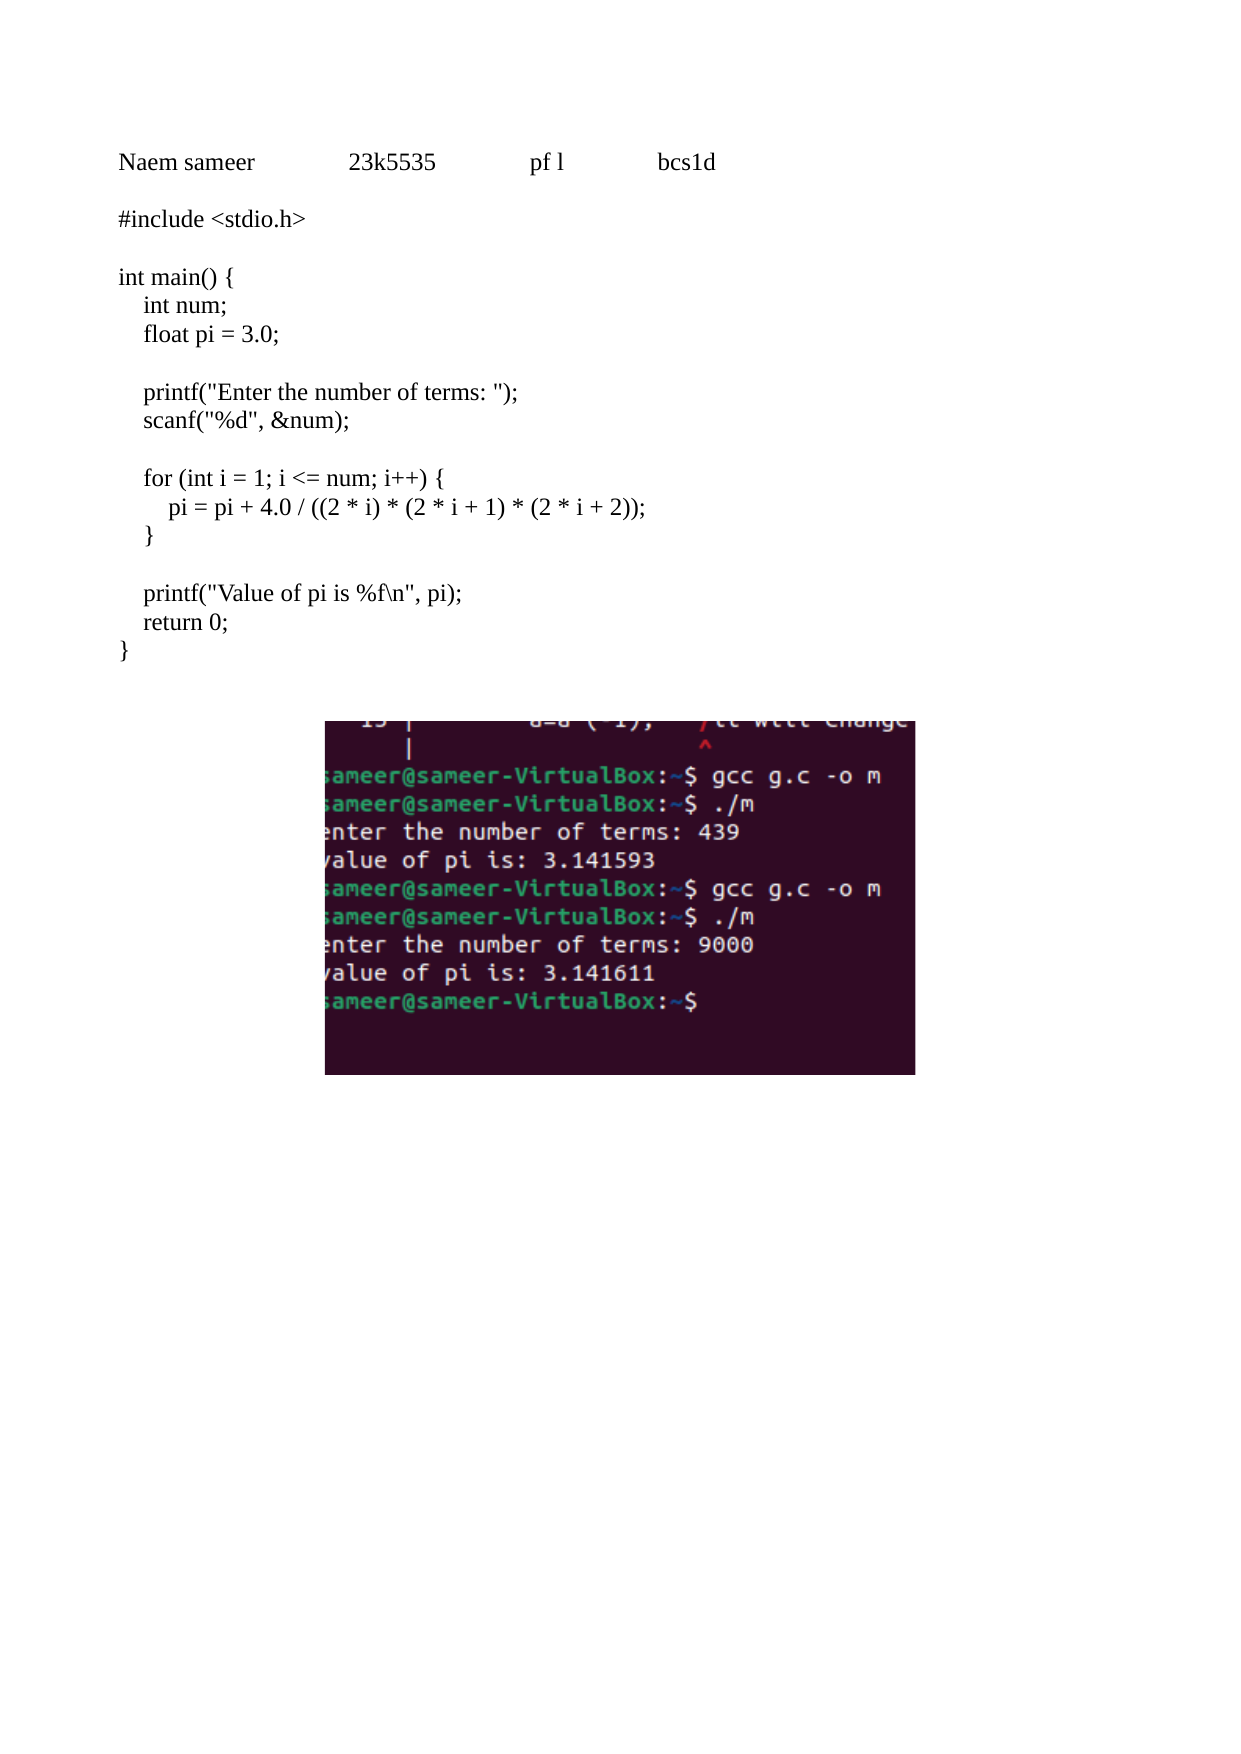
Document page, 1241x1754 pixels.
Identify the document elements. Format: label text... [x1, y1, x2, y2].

text for (int i = 1; i <= num; i++) { [118, 463, 1122, 492]
text Naem sameer 23k5535 pf l bcs1d [118, 147, 1122, 176]
text #include <stdio.h> [118, 204, 1122, 233]
text printf("Value of pi is %f\n", pi); [118, 578, 1122, 607]
text } [118, 636, 1122, 664]
text return 0; [118, 607, 1122, 636]
picture [324, 721, 916, 1075]
text float pi = 3.0; [118, 319, 1122, 348]
text int main() { [118, 262, 1122, 291]
text pi = pi + 4.0 / ((2 * i) * (2 * i + 1) * (2 * i + 2)); [118, 492, 1122, 521]
text printf("Enter the number of terms: "); [118, 377, 1122, 406]
text int num; [118, 291, 1122, 319]
text scanf("%d", &num); [118, 406, 1122, 434]
text } [118, 521, 1122, 549]
